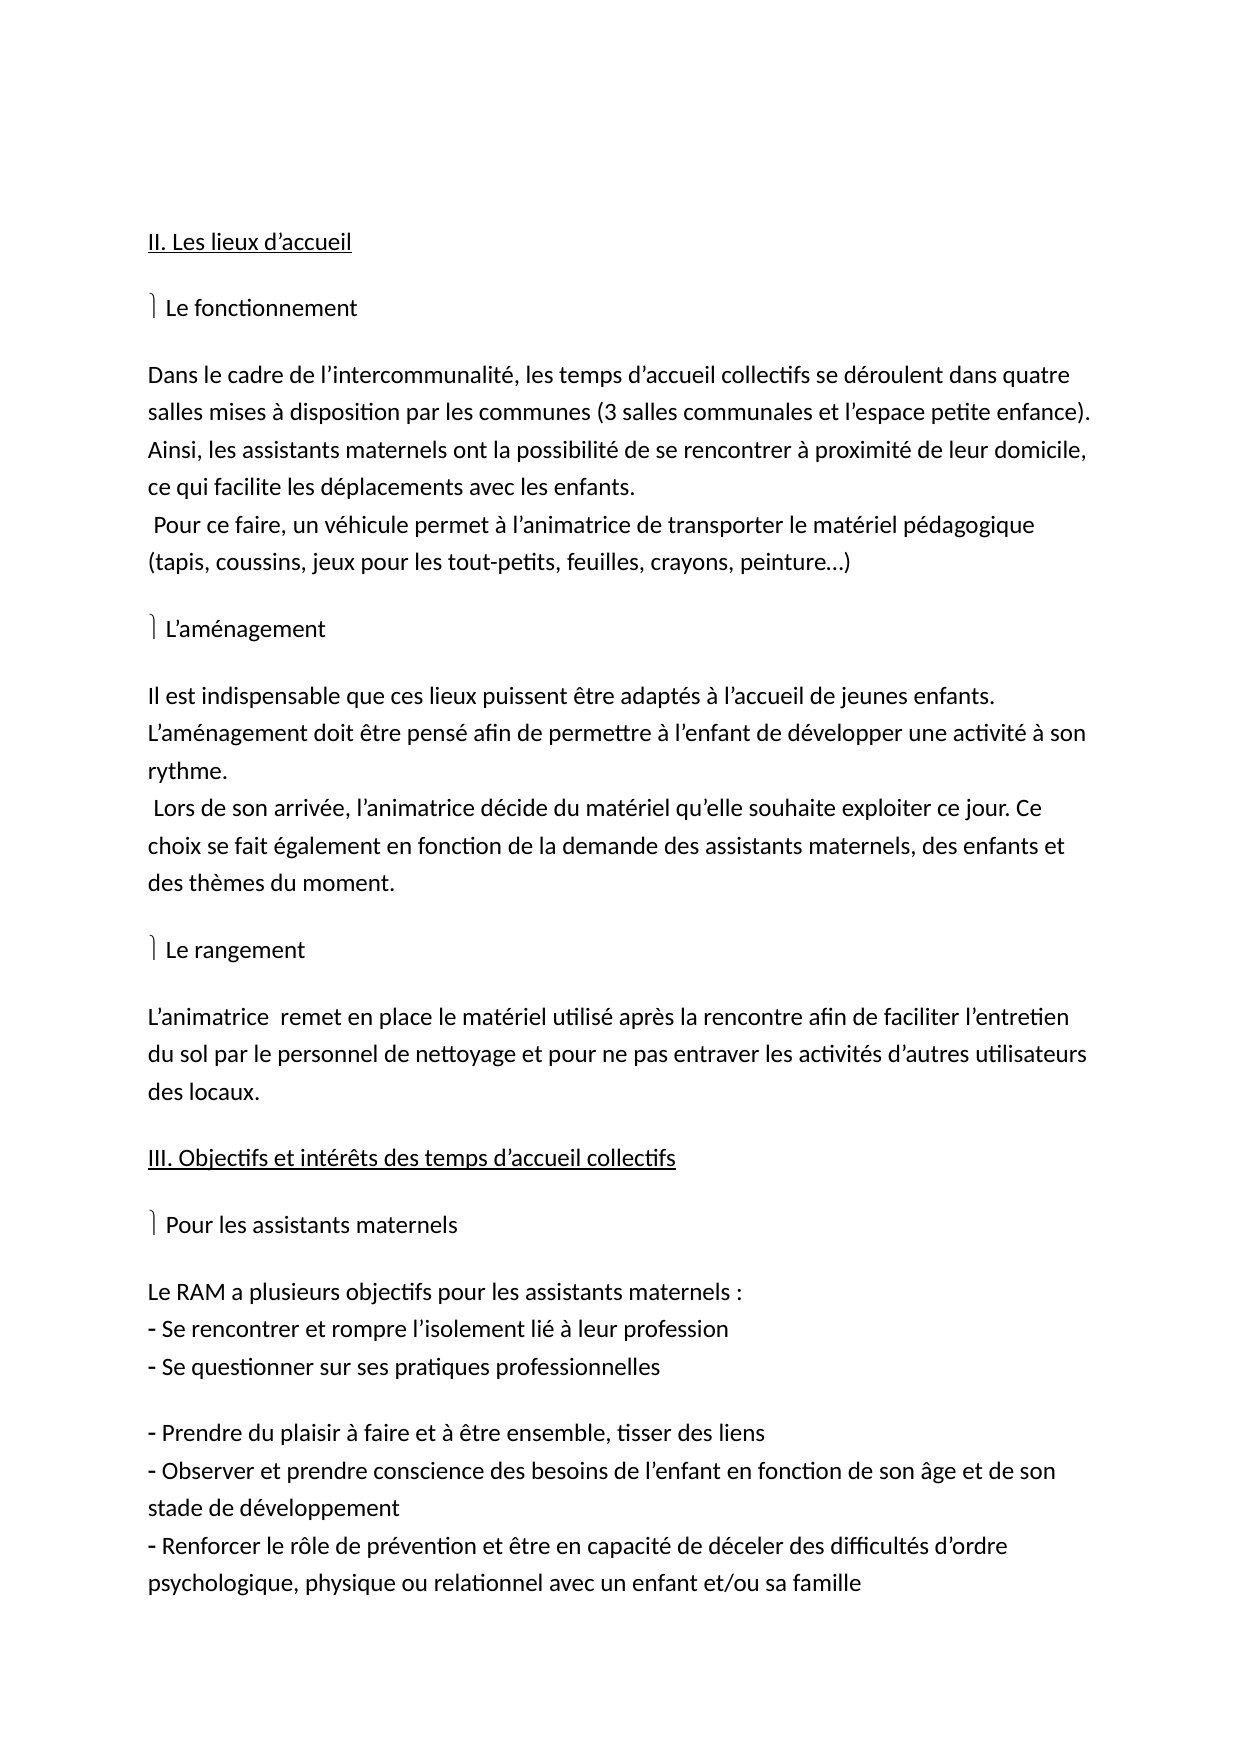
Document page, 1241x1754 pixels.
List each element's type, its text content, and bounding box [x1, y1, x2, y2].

text  L’aménagement [148, 606, 1093, 644]
text II. Les lieux d’accueil [148, 219, 1093, 256]
text Il est indispensable que ces lieux puissent être adaptés à l’accueil de jeunes enfants. L’aménagement doit être pensé afin de permettre à l’enfant de développer une activité à son rythme. Lors de son arrivée, l’animatrice décide du matériel qu’elle souhaite exploiter ce jour. Ce choix se fait également en fonction de la demande des assistants maternels, des enfants et des thèmes du moment. [148, 673, 1093, 898]
text  Le fonctionnement [148, 285, 1093, 323]
text  Le rangement [148, 927, 1093, 964]
text L’animatrice remet en place le matériel utilisé après la rencontre afin de faciliter l’entretien du sol par le personnel de nettoyage et pour ne pas entraver les activités d’autres utilisateurs des locaux. [148, 994, 1093, 1106]
text Le RAM a plusieurs objectifs pour les assistants maternels :  Se rencontrer et rompre l’isolement lié à leur profession  Se questionner sur ses pratiques professionnelles [148, 1269, 1093, 1381]
text  Pour les assistants maternels [148, 1202, 1093, 1239]
text III. Objectifs et intérêts des temps d’accueil collectifs [148, 1135, 1093, 1173]
text Dans le cadre de l’intercommunalité, les temps d’accueil collectifs se déroulent dans quatre salles mises à disposition par les communes (3 salles communales et l’espace petite enfance). Ainsi, les assistants maternels ont la possibilité de se rencontrer à proximité de leur domicile, ce qui facilite les déplacements avec les enfants. Pour ce faire, un véhicule permet à l’animatrice de transporter le matériel pédagogique (tapis, coussins, jeux pour les tout-petits, feuilles, crayons, peinture…) [148, 352, 1093, 577]
text  Prendre du plaisir à faire et à être ensemble, tisser des liens  Observer et prendre conscience des besoins de l’enfant en fonction de son âge et de son stade de développement  Renforcer le rôle de prévention et être en capacité de déceler des difficultés d’ordre psychologique, physique ou relationnel avec un enfant et/ou sa famille [148, 1410, 1093, 1598]
